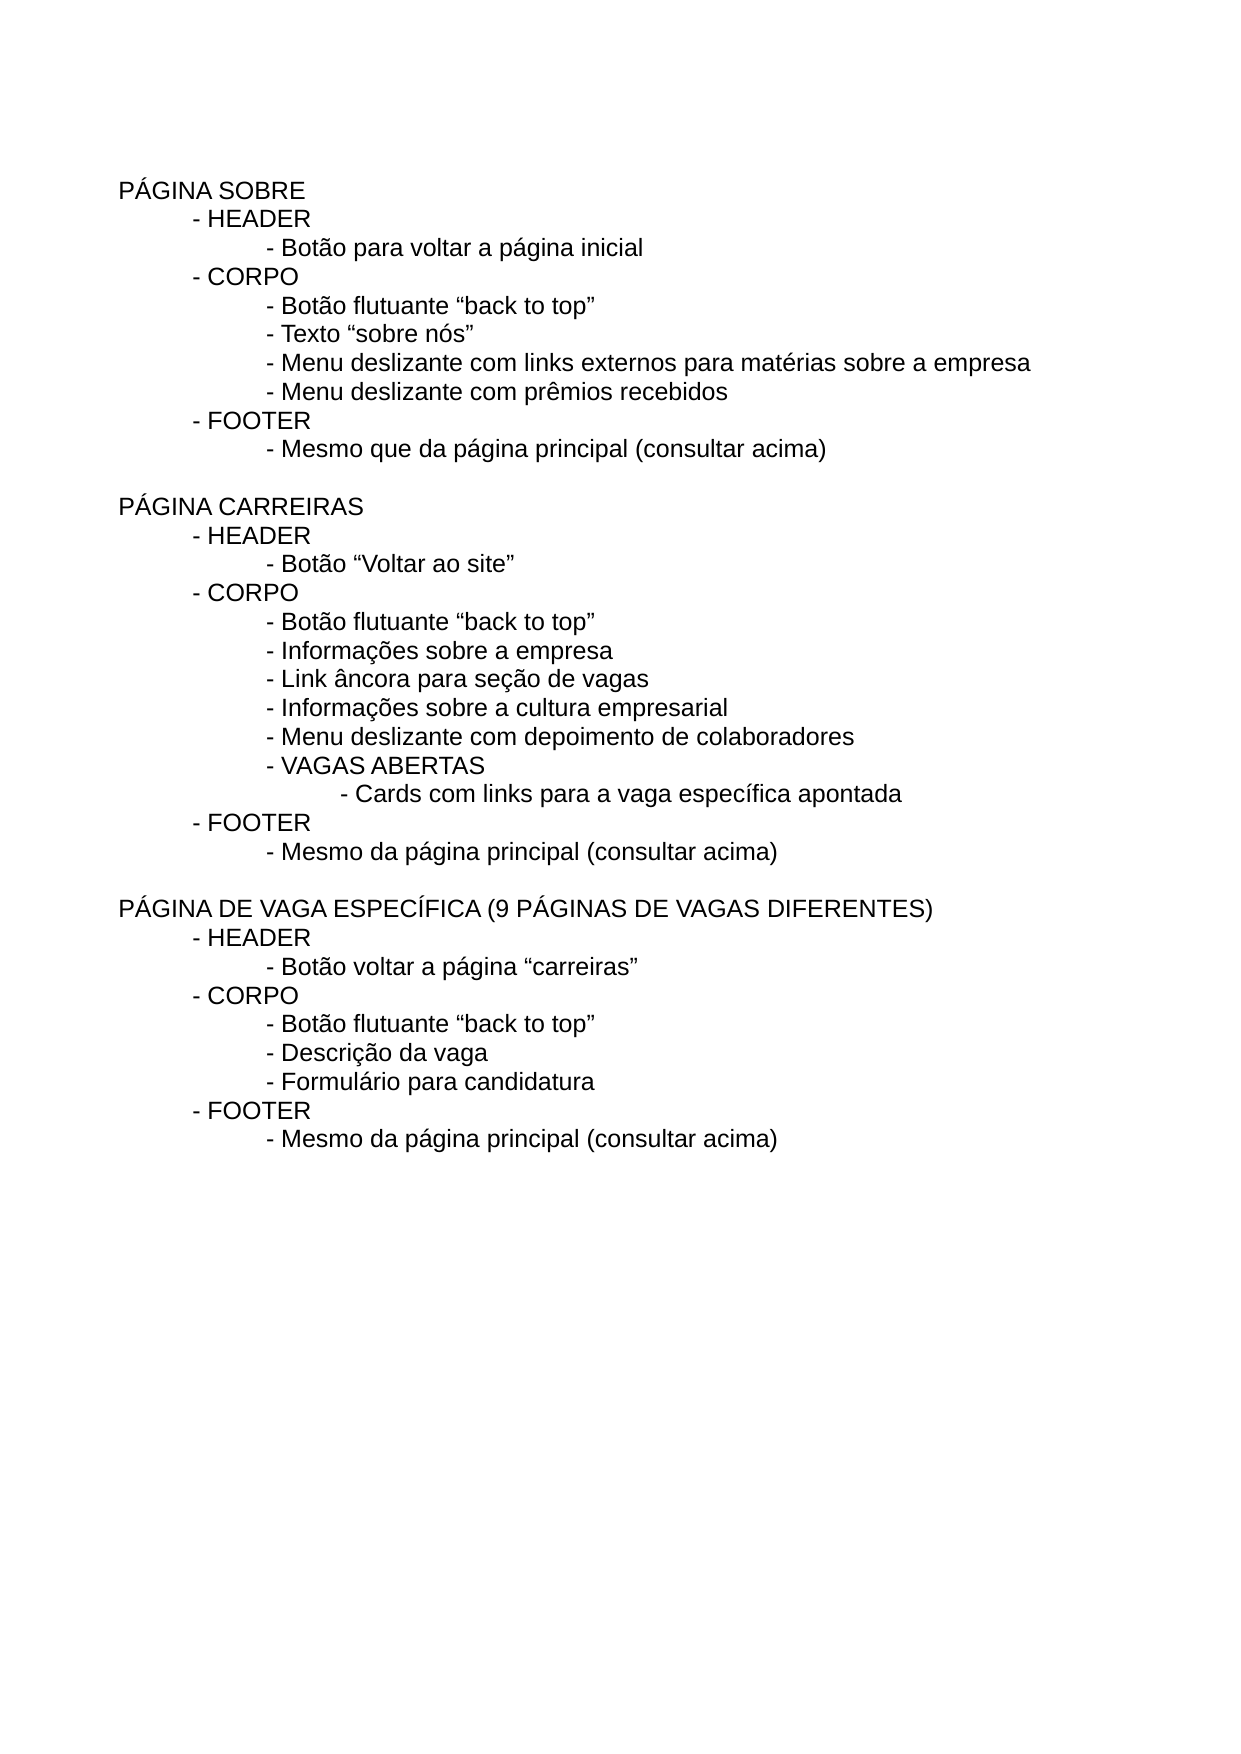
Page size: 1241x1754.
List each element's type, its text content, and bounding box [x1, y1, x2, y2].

text PÁGINA SOBRE - HEADER - Botão para voltar a página inicial - CORPO - Botão flutuante “back to top” - Texto “sobre nós” - Menu deslizante com links externos para matérias sobre a empresa - Menu deslizante com prêmios recebidos - FOOTER - Mesmo que da página principal (consultar acima) PÁGINA CARREIRAS - HEADER - Botão “Voltar ao site” - CORPO - Botão flutuante “back to top” - Informações sobre a empresa - Link âncora para seção de vagas [118, 118, 1122, 693]
text - Informações sobre a cultura empresarial - Menu deslizante com depoimento de colaboradores - VAGAS ABERTAS - Cards com links para a vaga específica apontada - FOOTER - Mesmo da página principal (consultar acima) PÁGINA DE VAGA ESPECÍFICA (9 PÁGINAS DE VAGAS DIFERENTES) - HEADER - Botão voltar a página “carreiras” - CORPO - Botão flutuante “back to top” - Descrição da vaga - Formulário para candidatura - FOOTER - Mesmo da página principal (consultar acima) [118, 693, 1122, 1182]
